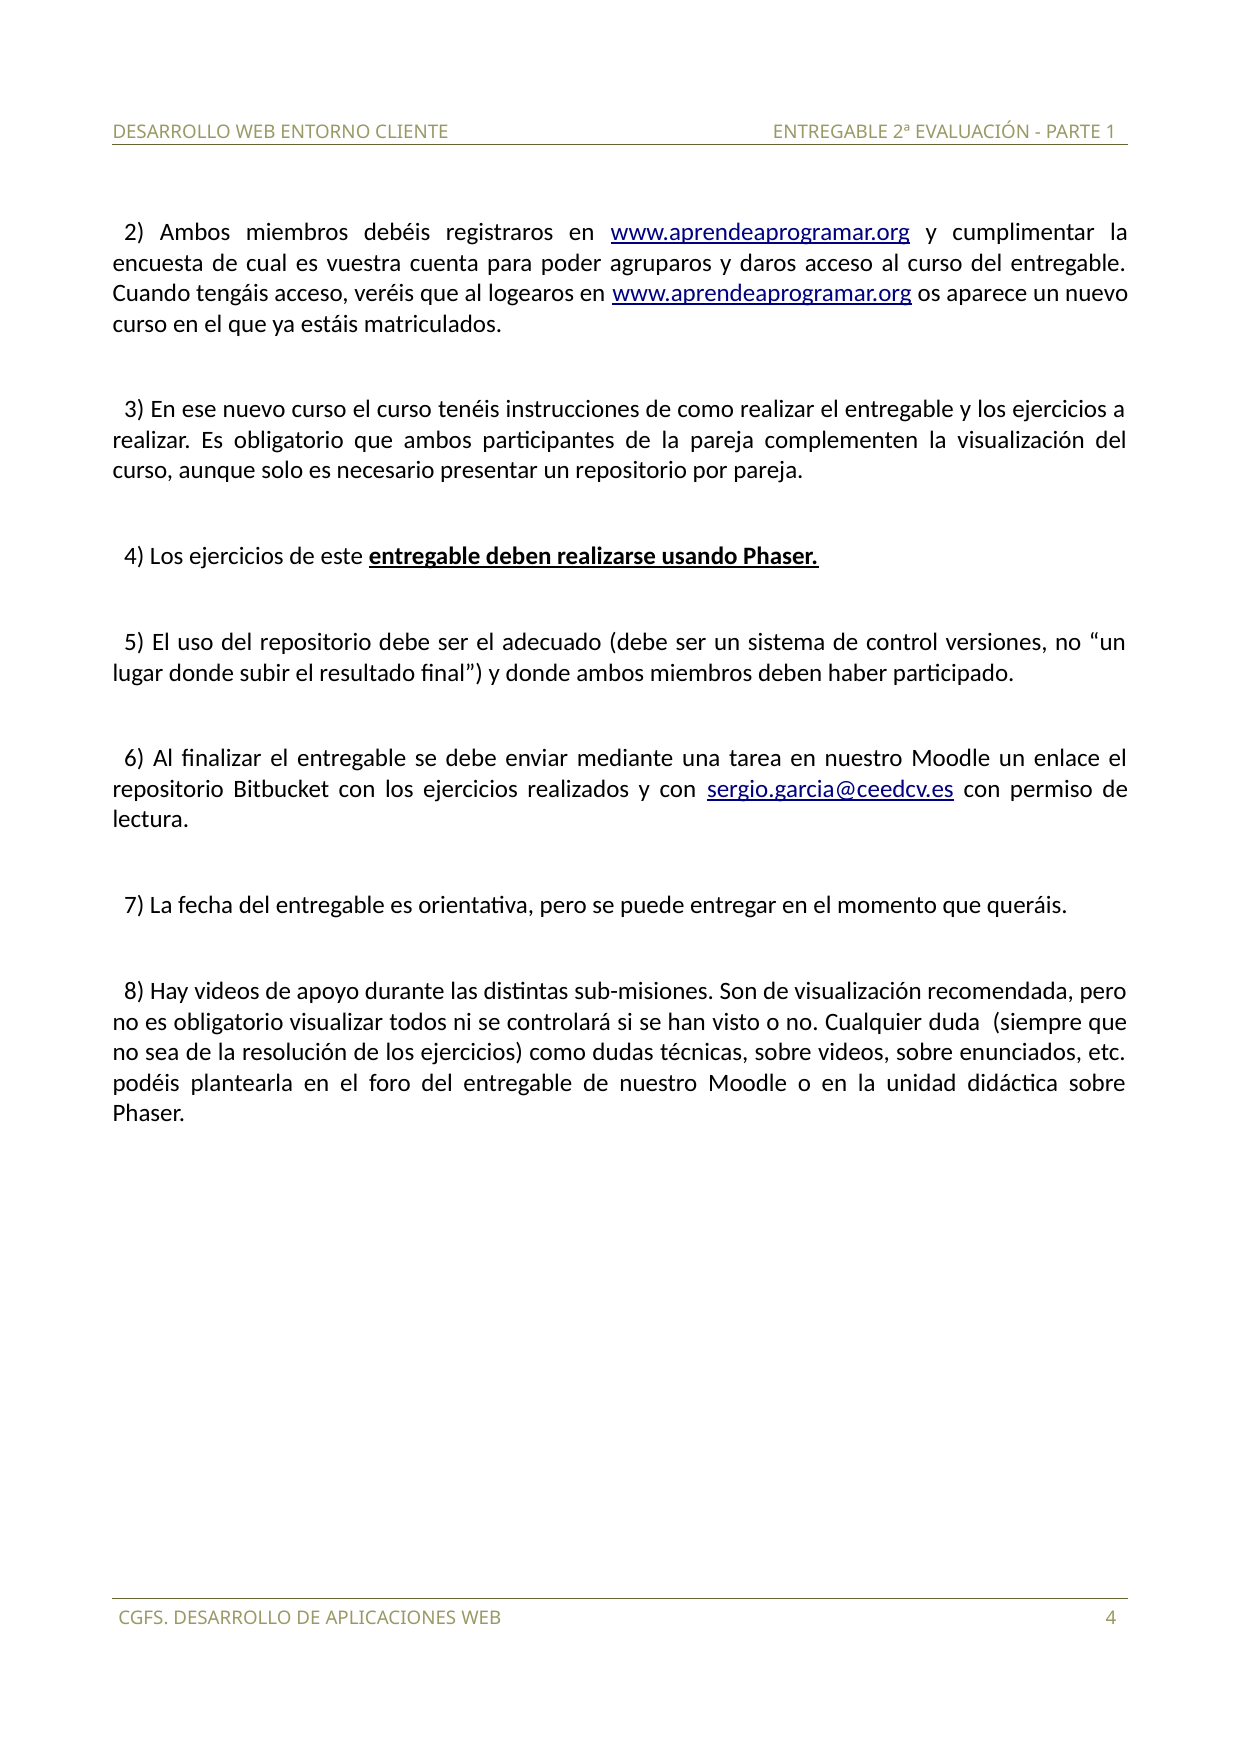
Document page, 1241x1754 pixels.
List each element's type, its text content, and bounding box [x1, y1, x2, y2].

text 3) En ese nuevo curso el curso tenéis instrucciones de como realizar el entregable y los ejercicios a realizar. Es obligatorio que ambos participantes de la pareja complementen la visualización del curso, aunque solo es necesario presentar un repositorio por pareja. [112, 393, 1128, 485]
text 6) Al finalizar el entregable se debe enviar mediante una tarea en nuestro Moodle un enlace el repositorio Bitbucket con los ejercicios realizados y con sergio.garcia@ceedcv.es con permiso de lectura. [112, 743, 1128, 834]
text 5) El uso del repositorio debe ser el adecuado (debe ser un sistema de control versiones, no “un lugar donde subir el resultado final”) y donde ambos miembros deben haber participado. [112, 626, 1128, 687]
text 7) La fecha del entregable es orientativa, pero se puede entregar en el momento que queráis. [112, 889, 1128, 920]
text 8) Hay videos de apoyo durante las distintas sub-misiones. Son de visualización recomendada, pero no es obligatorio visualizar todos ni se controlará si se han visto o no. Cualquier duda (siempre que no sea de la resolución de los ejercicios) como dudas técnicas, sobre videos, sobre enunciados, etc. podéis plantearla en el foro del entregable de nuestro Moodle o en la unidad didáctica sobre Phaser. [112, 975, 1128, 1128]
text 2) Ambos miembros debéis registraros en www.aprendeaprogramar.org y cumplimentar la encuesta de cual es vuestra cuenta para poder agruparos y daros acceso al curso del entregable. Cuando tengáis acceso, veréis que al logearos en www.aprendeaprogramar.org os aparece un nuevo curso en el que ya estáis matriculados. [112, 216, 1128, 338]
text 4) Los ejercicios de este entregable deben realizarse usando Phaser. [112, 540, 1128, 571]
